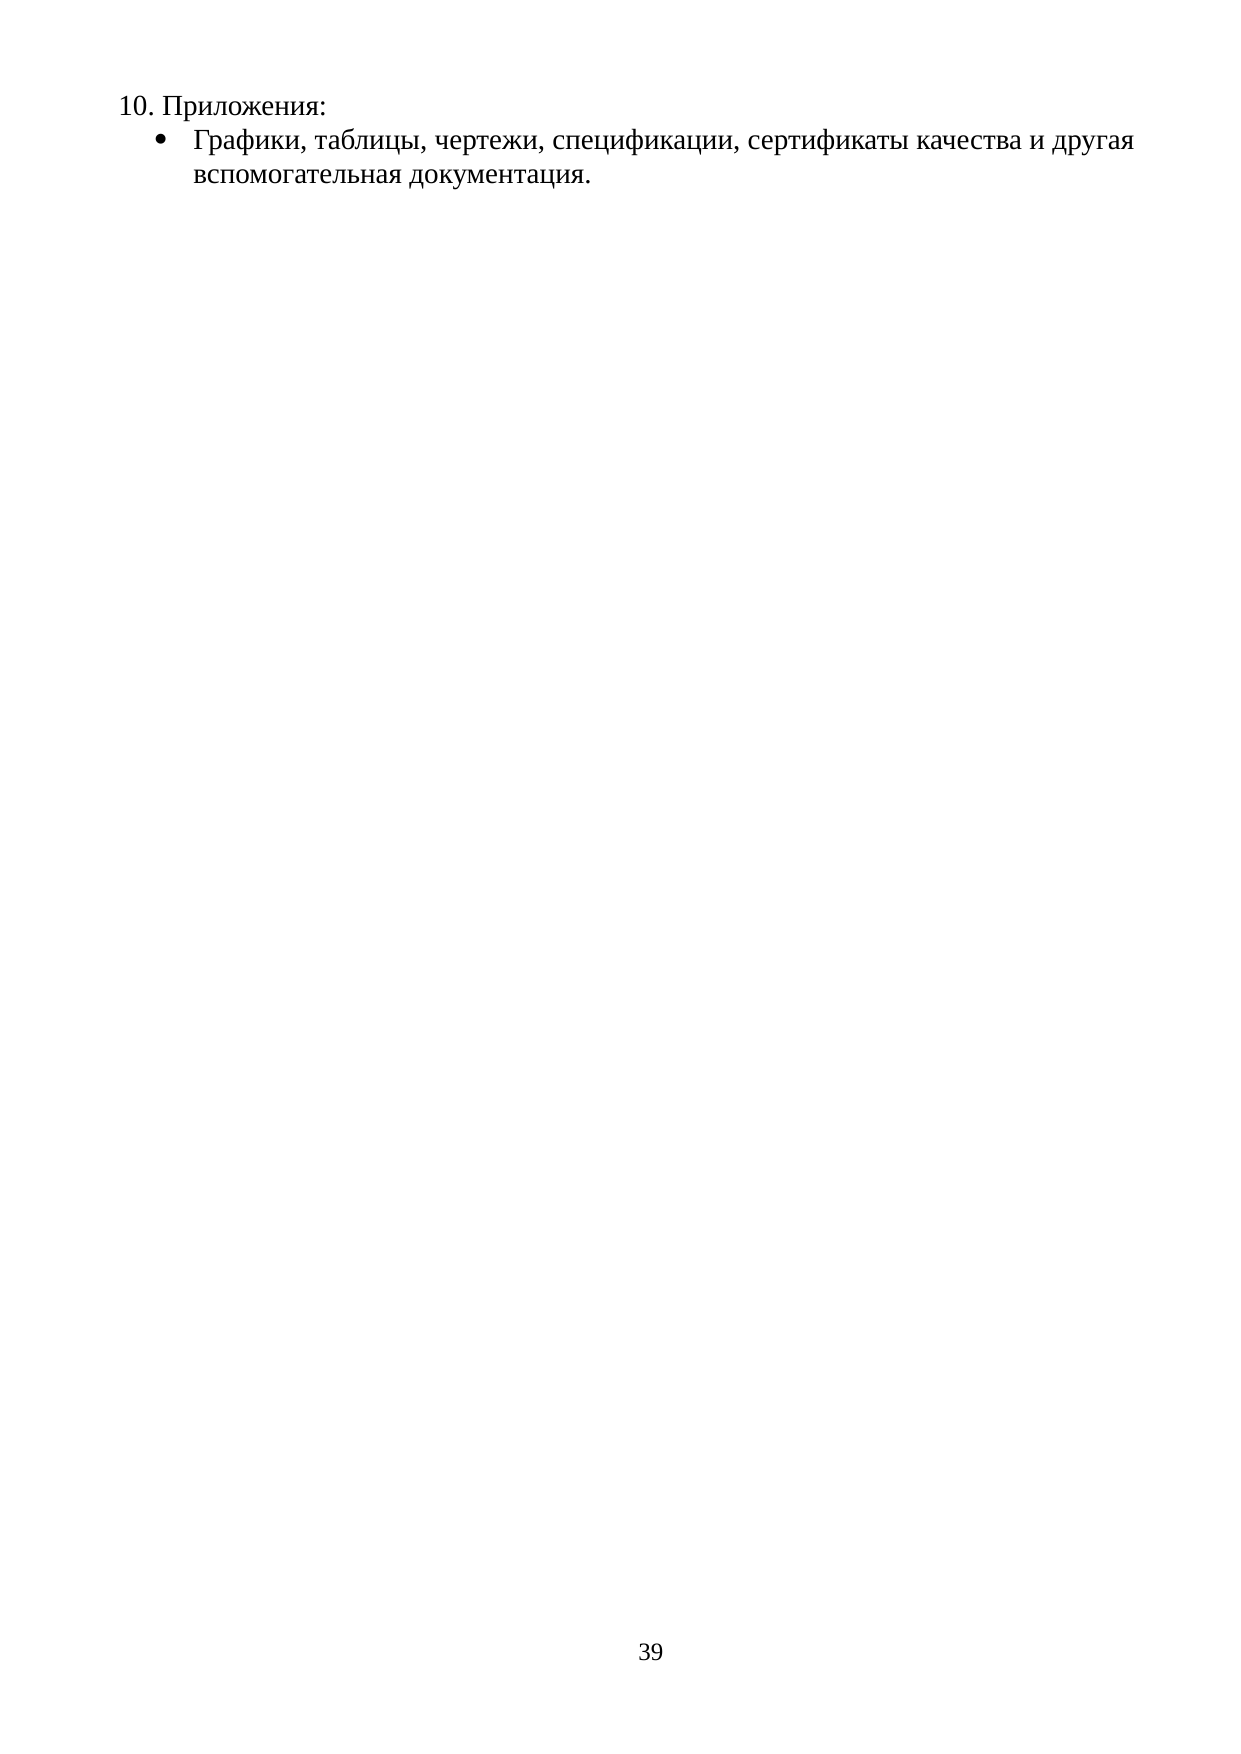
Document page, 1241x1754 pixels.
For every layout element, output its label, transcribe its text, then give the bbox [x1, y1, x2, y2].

list Графики, таблицы, чертежи, спецификации, сертификаты качества и другая вспомогательная документация. [156, 122, 1152, 189]
text 10. Приложения: [118, 88, 1152, 122]
